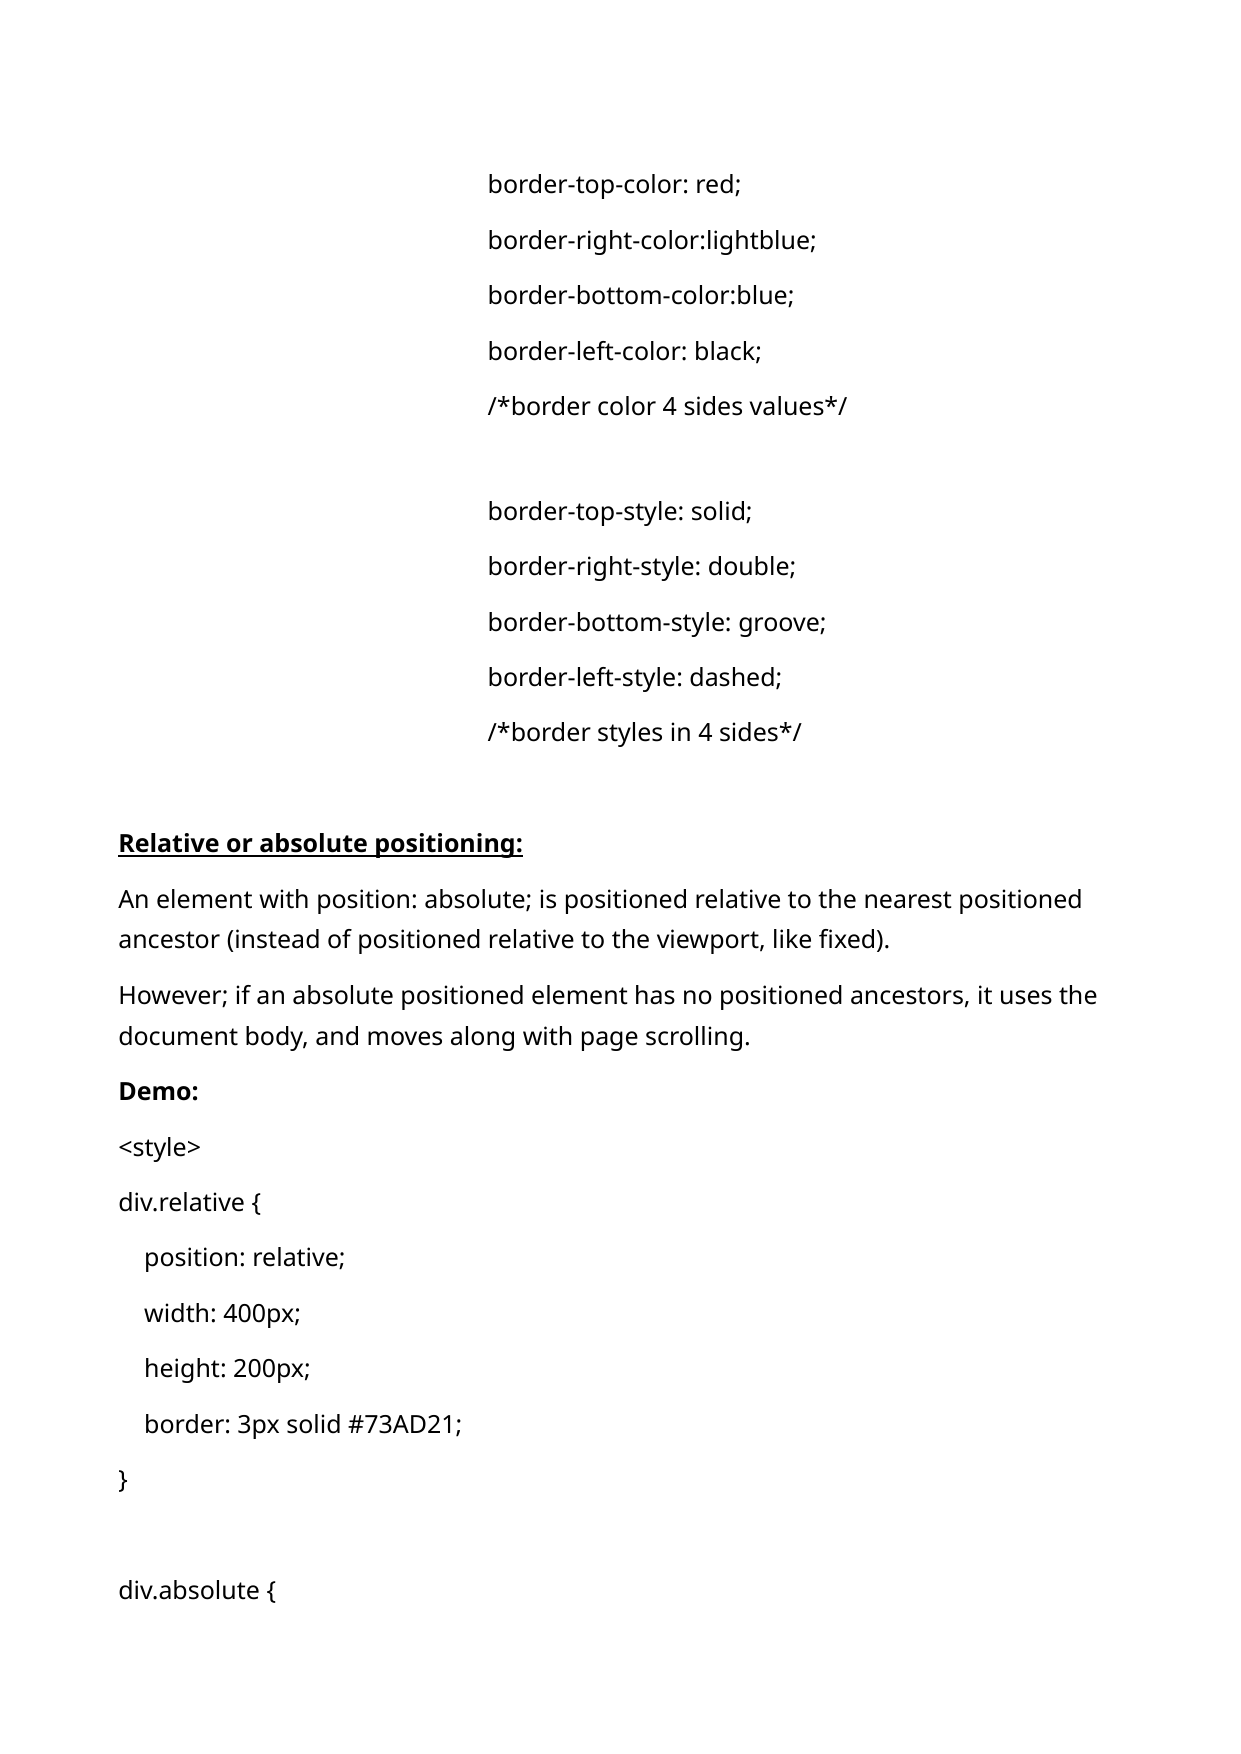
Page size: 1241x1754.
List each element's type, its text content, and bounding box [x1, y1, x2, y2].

text width: 400px; [118, 1295, 1122, 1329]
text /*border color 4 sides values*/ [118, 389, 1122, 423]
text border-top-color: red; [118, 167, 1122, 201]
text <style> [118, 1129, 1122, 1163]
text position: relative; [118, 1240, 1122, 1274]
text border-right-style: double; [118, 549, 1122, 583]
text border: 3px solid #73AD21; [118, 1406, 1122, 1440]
text } [118, 1462, 1122, 1496]
text height: 200px; [118, 1351, 1122, 1385]
text However; if an absolute positioned element has no positioned ancestors, it uses the document body, and moves along with page scrolling. [118, 977, 1122, 1052]
text border-top-style: solid; [118, 493, 1122, 527]
text Relative or absolute positioning: [118, 826, 1122, 860]
text border-left-color: black; [118, 333, 1122, 367]
text border-bottom-color:blue; [118, 278, 1122, 312]
text Demo: [118, 1074, 1122, 1108]
text div.absolute { [118, 1572, 1122, 1607]
text An element with position: absolute; is positioned relative to the nearest positioned ancestor (instead of positioned relative to the viewport, like fixed). [118, 881, 1122, 956]
text div.relative { [118, 1184, 1122, 1219]
text /*border styles in 4 sides*/ [118, 715, 1122, 749]
text border-bottom-style: groove; [118, 604, 1122, 638]
text border-left-style: dashed; [118, 659, 1122, 694]
text border-right-color:lightblue; [118, 223, 1122, 257]
